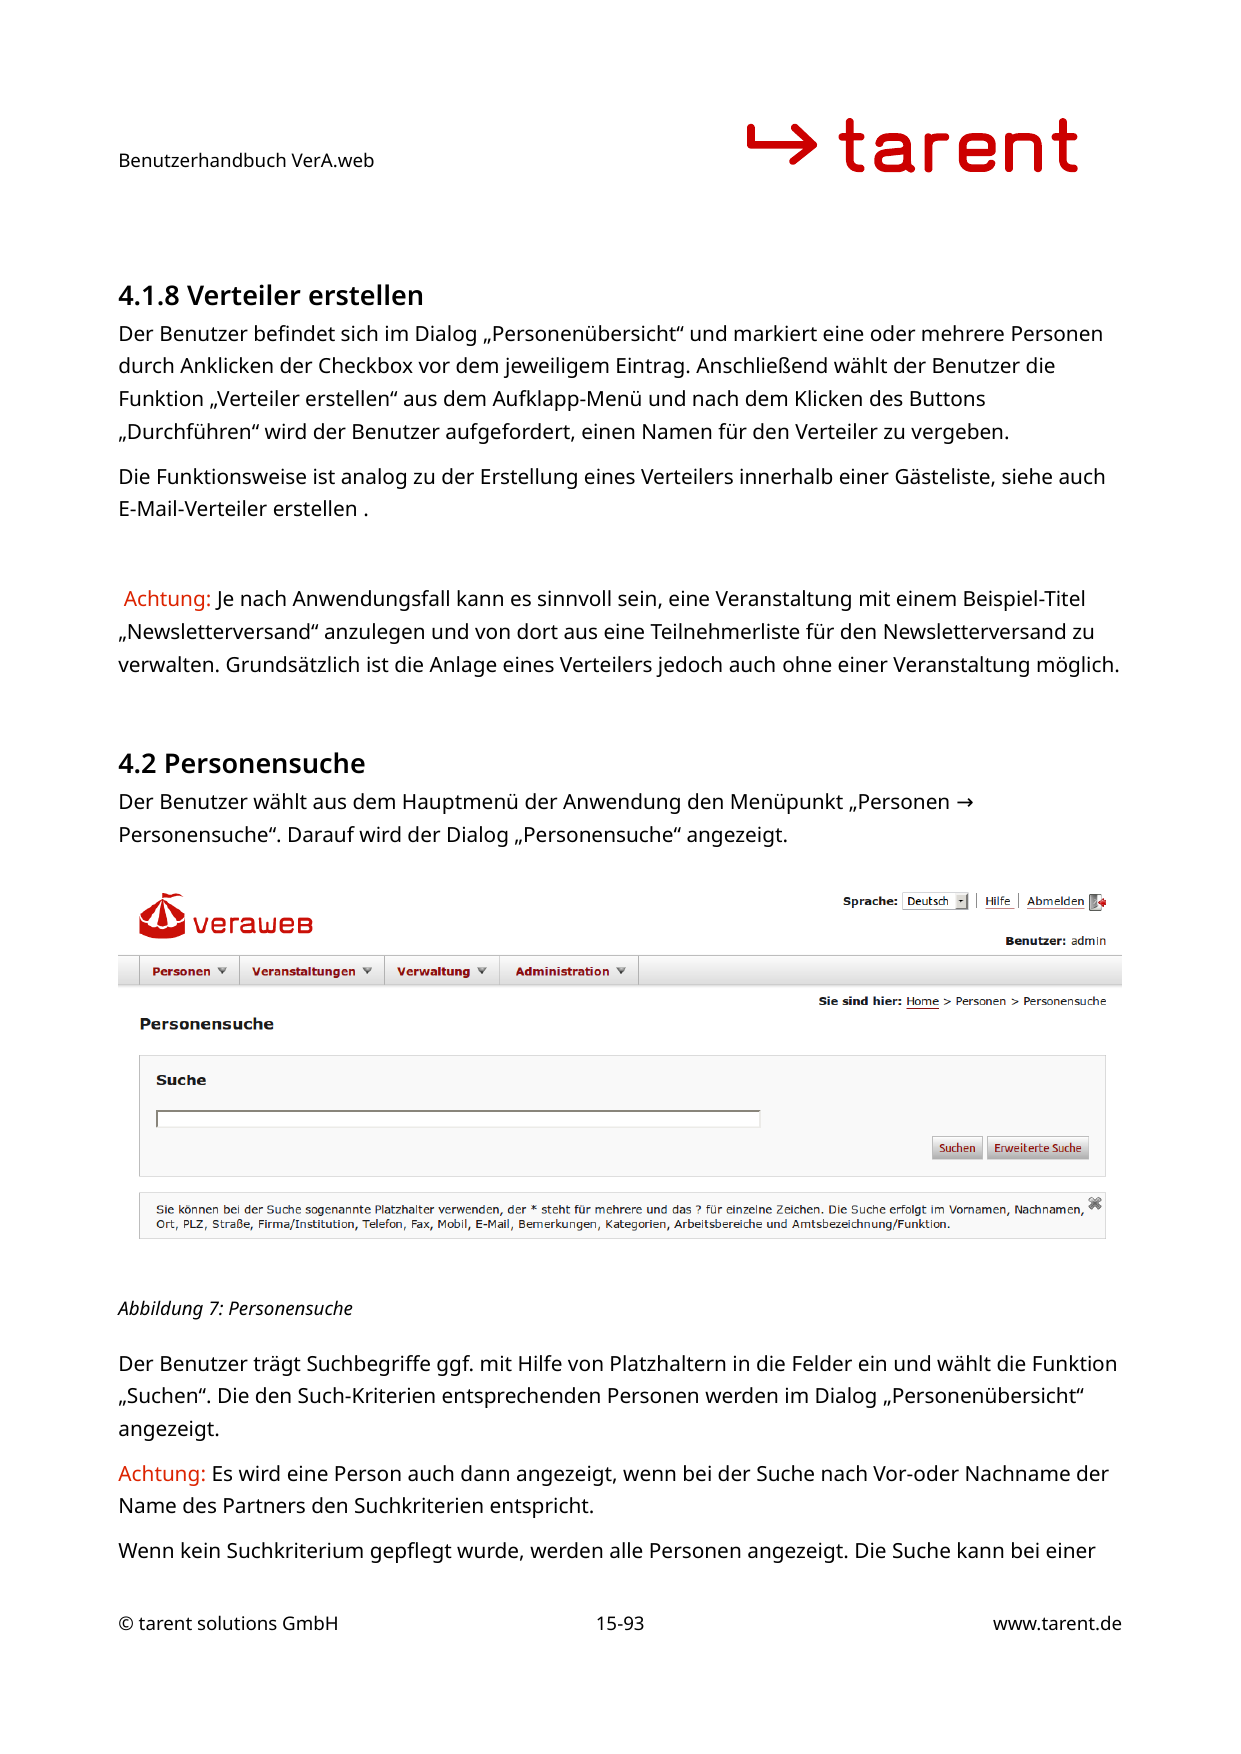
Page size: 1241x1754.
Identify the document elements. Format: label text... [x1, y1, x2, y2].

text Der Benutzer wählt aus dem Hauptmenü der Anwendung den Menüpunkt „Personen → Personensuche“. Darauf wird der Dialog „Personensuche“ angezeigt. [118, 787, 1122, 848]
text Wenn kein Suchkriterium gepflegt wurde, werden alle Personen angezeigt. Die Suche kann bei einer [118, 1536, 1122, 1565]
text Der Benutzer trägt Suchbegriffe ggf. mit Hilfe von Platzhaltern in die Felder ein und wählt die Funktion „Suchen“. Die den Such-Kriterien entsprechenden Personen werden im Dialog „Personenübersicht“ angezeigt. [118, 1321, 1122, 1442]
text Achtung: Es wird eine Person auch dann angezeigt, wenn bei der Suche nach Vor-oder Nachname der Name des Partners den Suchkriterien entspricht. [118, 1459, 1122, 1520]
text Die Funktionsweise ist analog zu der Erstellung eines Verteilers innerhalb einer Gästeliste, siehe auch E-Mail-Verteiler erstellen . [118, 462, 1122, 523]
text Der Benutzer befindet sich im Dialog „Personenübersicht“ und markiert eine oder mehrere Personen durch Anklicken der Checkbox vor dem jeweiligem Eintrag. Anschließend wählt der Benutzer die Funktion „Verteiler erstellen“ aus dem Aufklapp-Menü und nach dem Klicken des Buttons „Durchführen“ wird der Benutzer aufgefordert, einen Namen für den Verteiler zu vergeben. [118, 319, 1122, 445]
subtitle Verteiler erstellen [118, 277, 1122, 313]
text Abbildung 7: Personensuche [118, 1268, 1122, 1321]
text Achtung: Je nach Anwendungsfall kann es sinnvoll sein, eine Veranstaltung mit einem Beispiel-Titel „Newsletterversand“ anzulegen und von dort aus eine Teilnehmerliste für den Newsletterversand zu verwalten. Grundsätzlich ist die Anlage eines Verteilers jedoch auch ohne einer Veranstaltung möglich. [118, 584, 1122, 678]
picture [118, 888, 1122, 1268]
text [118, 865, 1122, 888]
subtitle Personensuche [118, 745, 1122, 782]
